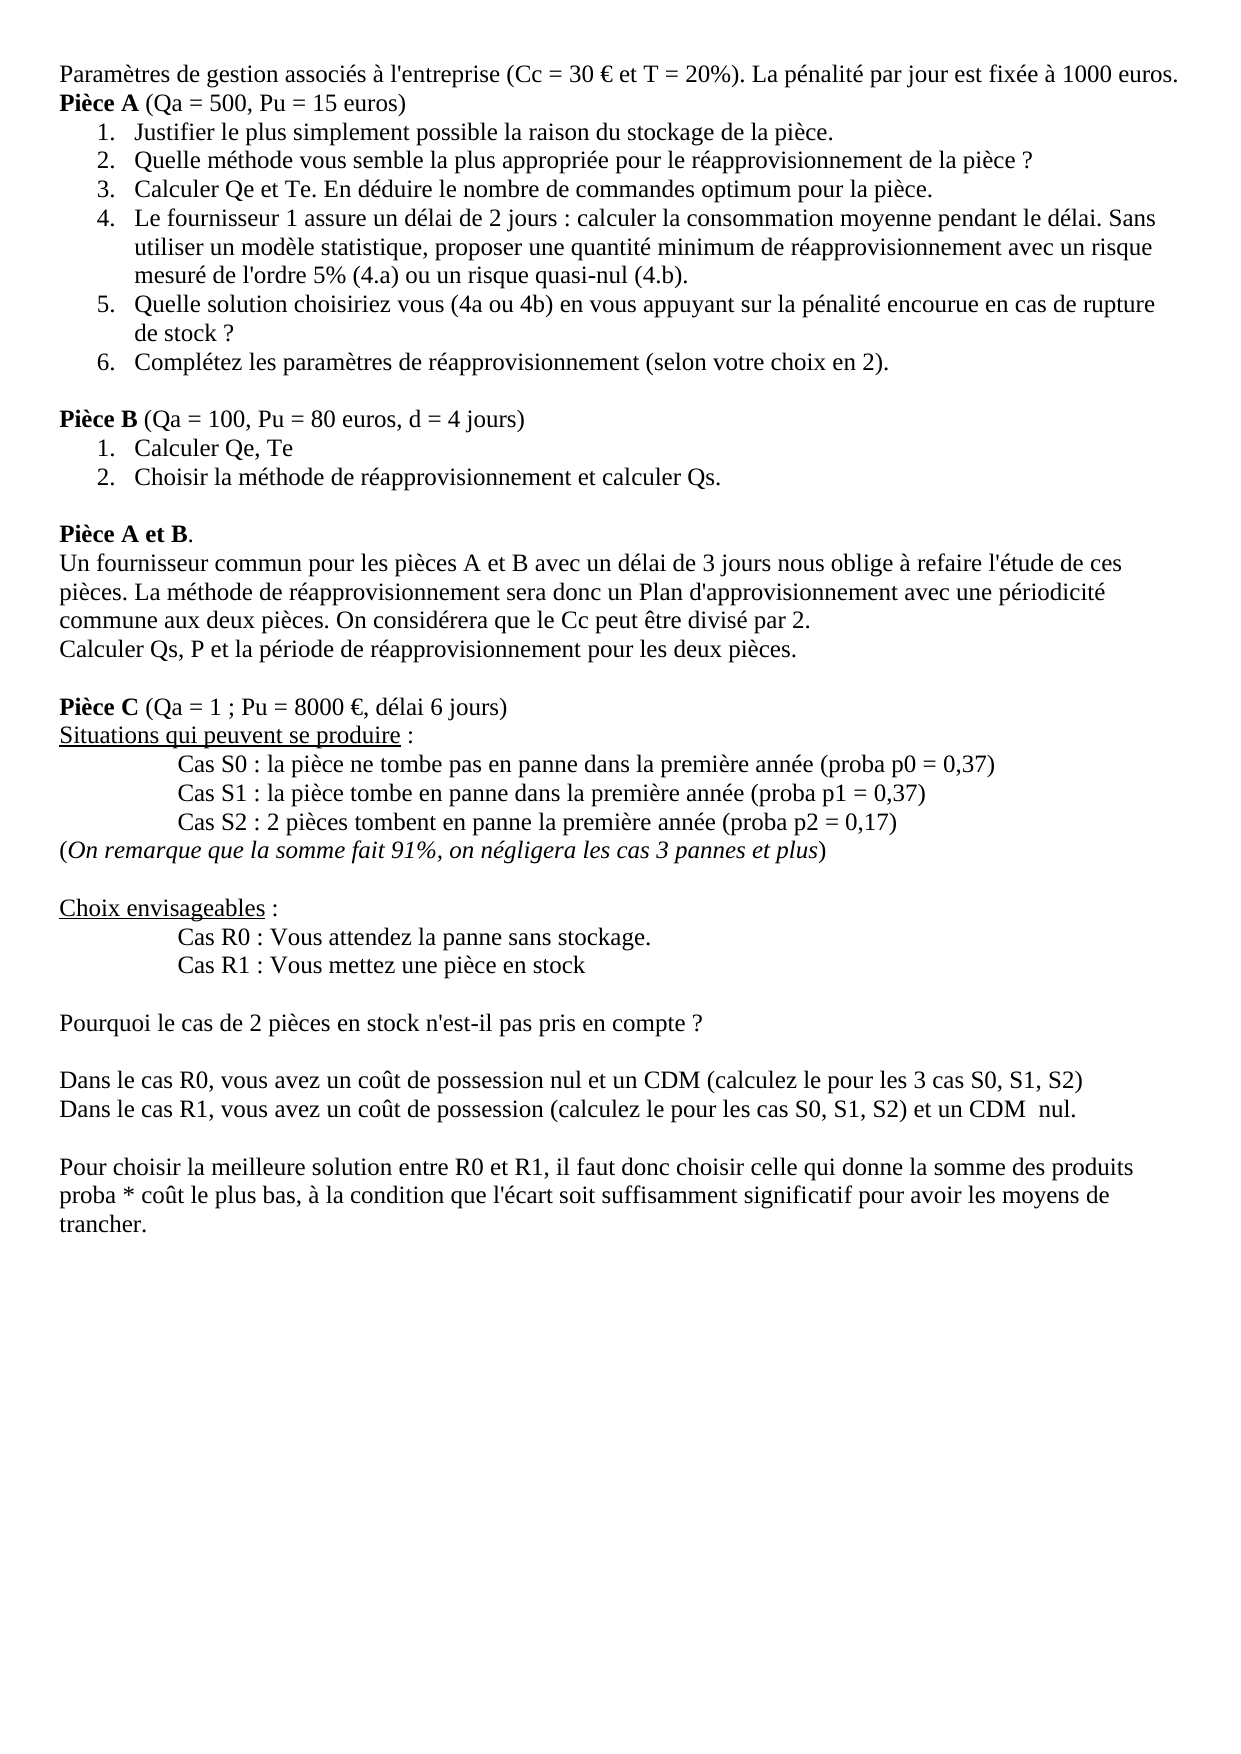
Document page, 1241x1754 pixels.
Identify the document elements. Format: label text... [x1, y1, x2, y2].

text Calculer Qs, P et la période de réapprovisionnement pour les deux pièces. [59, 634, 1181, 663]
text Cas S1 : la pièce tombe en panne dans la première année (proba p1 = 0,37) [177, 778, 1181, 807]
text Situations qui peuvent se produire : [59, 720, 1181, 749]
text Cas R0 : Vous attendez la panne sans stockage. [177, 922, 1181, 950]
list Choisir la méthode de réapprovisionnement et calculer Qs. [97, 462, 1181, 490]
list Le fournisseur 1 assure un délai de 2 jours : calculer la consommation moyenne pendant le délai. Sans utiliser un modèle statistique, proposer une quantité minimum de réapprovisionnement avec un risque mesuré de l'ordre 5% (4.a) ou un risque quasi-nul (4.b). [97, 203, 1181, 289]
text Cas R1 : Vous mettez une pièce en stock [177, 950, 1181, 979]
list Calculer Qe et Te. En déduire le nombre de commandes optimum pour la pièce. [97, 174, 1181, 203]
text Un fournisseur commun pour les pièces A et B avec un délai de 3 jours nous oblige à refaire l'étude de ces pièces. La méthode de réapprovisionnement sera donc un Plan d'approvisionnement avec une périodicité commune aux deux pièces. On considérera que le Cc peut être divisé par 2. [59, 548, 1181, 634]
text Cas S2 : 2 pièces tombent en panne la première année (proba p2 = 0,17) [177, 807, 1181, 835]
text Dans le cas R0, vous avez un coût de possession nul et un CDM (calculez le pour les 3 cas S0, S1, S2) [59, 1065, 1181, 1094]
list Calculer Qe, Te [97, 433, 1181, 462]
text Dans le cas R1, vous avez un coût de possession (calculez le pour les cas S0, S1, S2) et un CDM nul. [59, 1094, 1181, 1123]
text (On remarque que la somme fait 91%, on négligera les cas 3 pannes et plus) [59, 835, 1181, 864]
text Pourquoi le cas de 2 pièces en stock n'est-il pas pris en compte ? [59, 1008, 1181, 1037]
text Pièce A et B. [59, 519, 1181, 548]
text Pour choisir la meilleure solution entre R0 et R1, il faut donc choisir celle qui donne la somme des produits proba * coût le plus bas, à la condition que l'écart soit suffisamment significatif pour avoir les moyens de trancher. [59, 1152, 1181, 1238]
text Paramètres de gestion associés à l'entreprise (Cc = 30 € et T = 20%). La pénalité par jour est fixée à 1000 euros. [59, 59, 1181, 88]
text Choix envisageables : [59, 893, 1181, 922]
text Pièce B (Qa = 100, Pu = 80 euros, d = 4 jours) [59, 404, 1181, 433]
text Cas S0 : la pièce ne tombe pas en panne dans la première année (proba p0 = 0,37) [177, 749, 1181, 778]
list Complétez les paramètres de réapprovisionnement (selon votre choix en 2). [97, 347, 1181, 375]
text Pièce C (Qa = 1 ; Pu = 8000 €, délai 6 jours) [59, 692, 1181, 720]
text Pièce A (Qa = 500, Pu = 15 euros) [59, 88, 1181, 117]
list Quelle méthode vous semble la plus appropriée pour le réapprovisionnement de la pièce ? [97, 145, 1181, 174]
list Justifier le plus simplement possible la raison du stockage de la pièce. [97, 117, 1181, 145]
list Quelle solution choisiriez vous (4a ou 4b) en vous appuyant sur la pénalité encourue en cas de rupture de stock ? [97, 289, 1181, 347]
